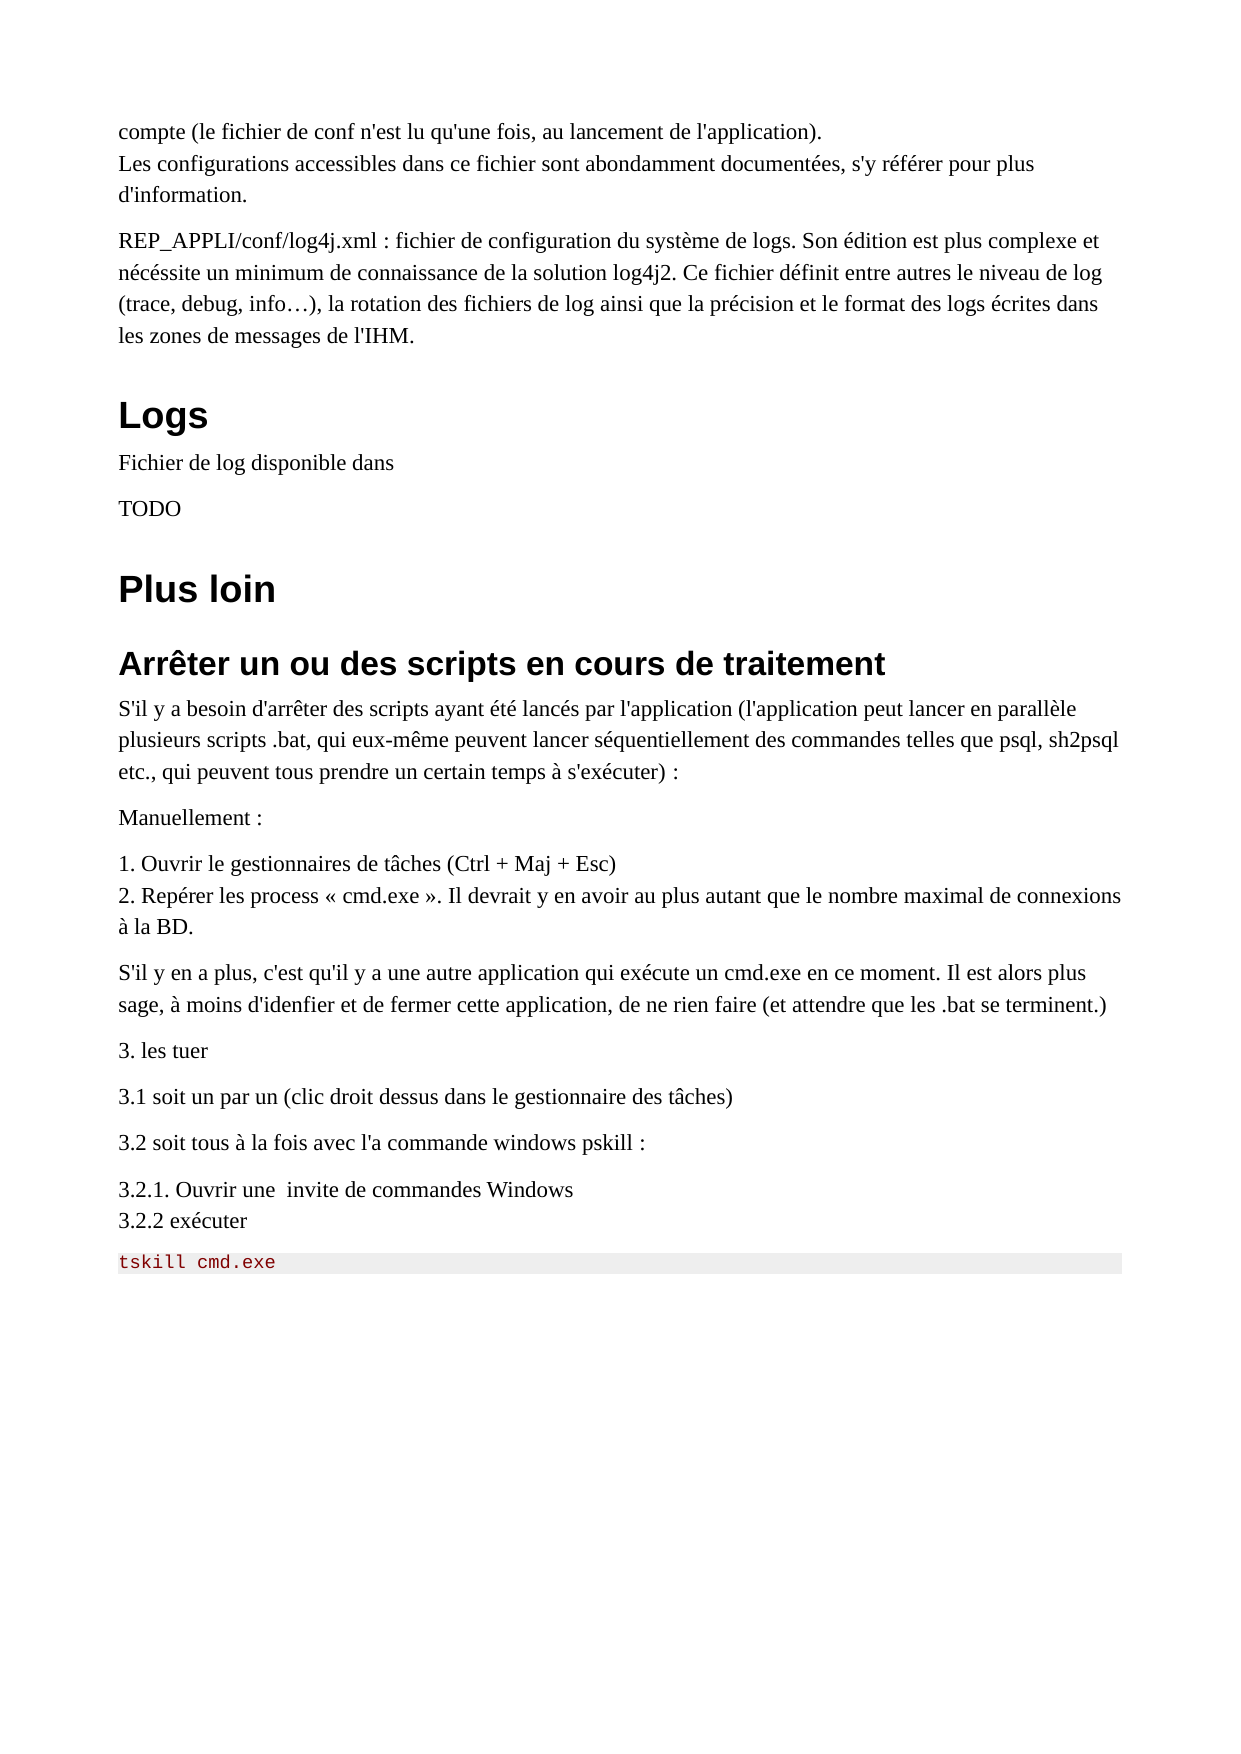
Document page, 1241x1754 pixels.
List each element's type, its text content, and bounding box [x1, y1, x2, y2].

text 3.2.1. Ouvrir une invite de commandes Windows 3.2.2 exécuter [118, 1176, 1122, 1233]
text S'il y en a plus, c'est qu'il y a une autre application qui exécute un cmd.exe en ce moment. Il est alors plus sage, à moins d'idenfier et de fermer cette application, de ne rien faire (et attendre que les .bat se terminent.) [118, 959, 1122, 1017]
text 3.1 soit un par un (clic droit dessus dans le gestionnaire des tâches) [118, 1083, 1122, 1110]
text REP_APPLI/conf/log4j.xml : fichier de configuration du système de logs. Son édition est plus complexe et nécéssite un minimum de connaissance de la solution log4j2. Ce fichier définit entre autres le niveau de log (trace, debug, info…), la rotation des fichiers de log ainsi que la précision et le format des logs écrites dans les zones de messages de l'IHM. [118, 227, 1122, 348]
text TODO [118, 496, 1122, 522]
subtitle Plus loin [118, 567, 1122, 610]
text compte (le fichier de conf n'est lu qu'une fois, au lancement de l'application). Les configurations accessibles dans ce fichier sont abondamment documentées, s'y référer pour plus d'information. [118, 118, 1122, 208]
text tskill cmd.exe [118, 1253, 1122, 1274]
text 3.2 soit tous à la fois avec l'a commande windows pskill : [118, 1129, 1122, 1156]
text Manuellement : [118, 804, 1122, 830]
text S'il y a besoin d'arrêter des scripts ayant été lancés par l'application (l'application peut lancer en parallèle plusieurs scripts .bat, qui eux-même peuvent lancer séquentiellement des commandes telles que psql, sh2psql etc., qui peuvent tous prendre un certain temps à s'exécuter) : [118, 695, 1122, 784]
subtitle Logs [118, 393, 1122, 437]
text Fichier de log disponible dans [118, 449, 1122, 476]
text 3. les tuer [118, 1037, 1122, 1063]
subtitle Arrêter un ou des scripts en cours de traitement [118, 644, 1122, 682]
text 1. Ouvrir le gestionnaires de tâches (Ctrl + Maj + Esc) 2. Repérer les process « cmd.exe ». Il devrait y en avoir au plus autant que le nombre maximal de connexions à la BD. [118, 850, 1122, 940]
